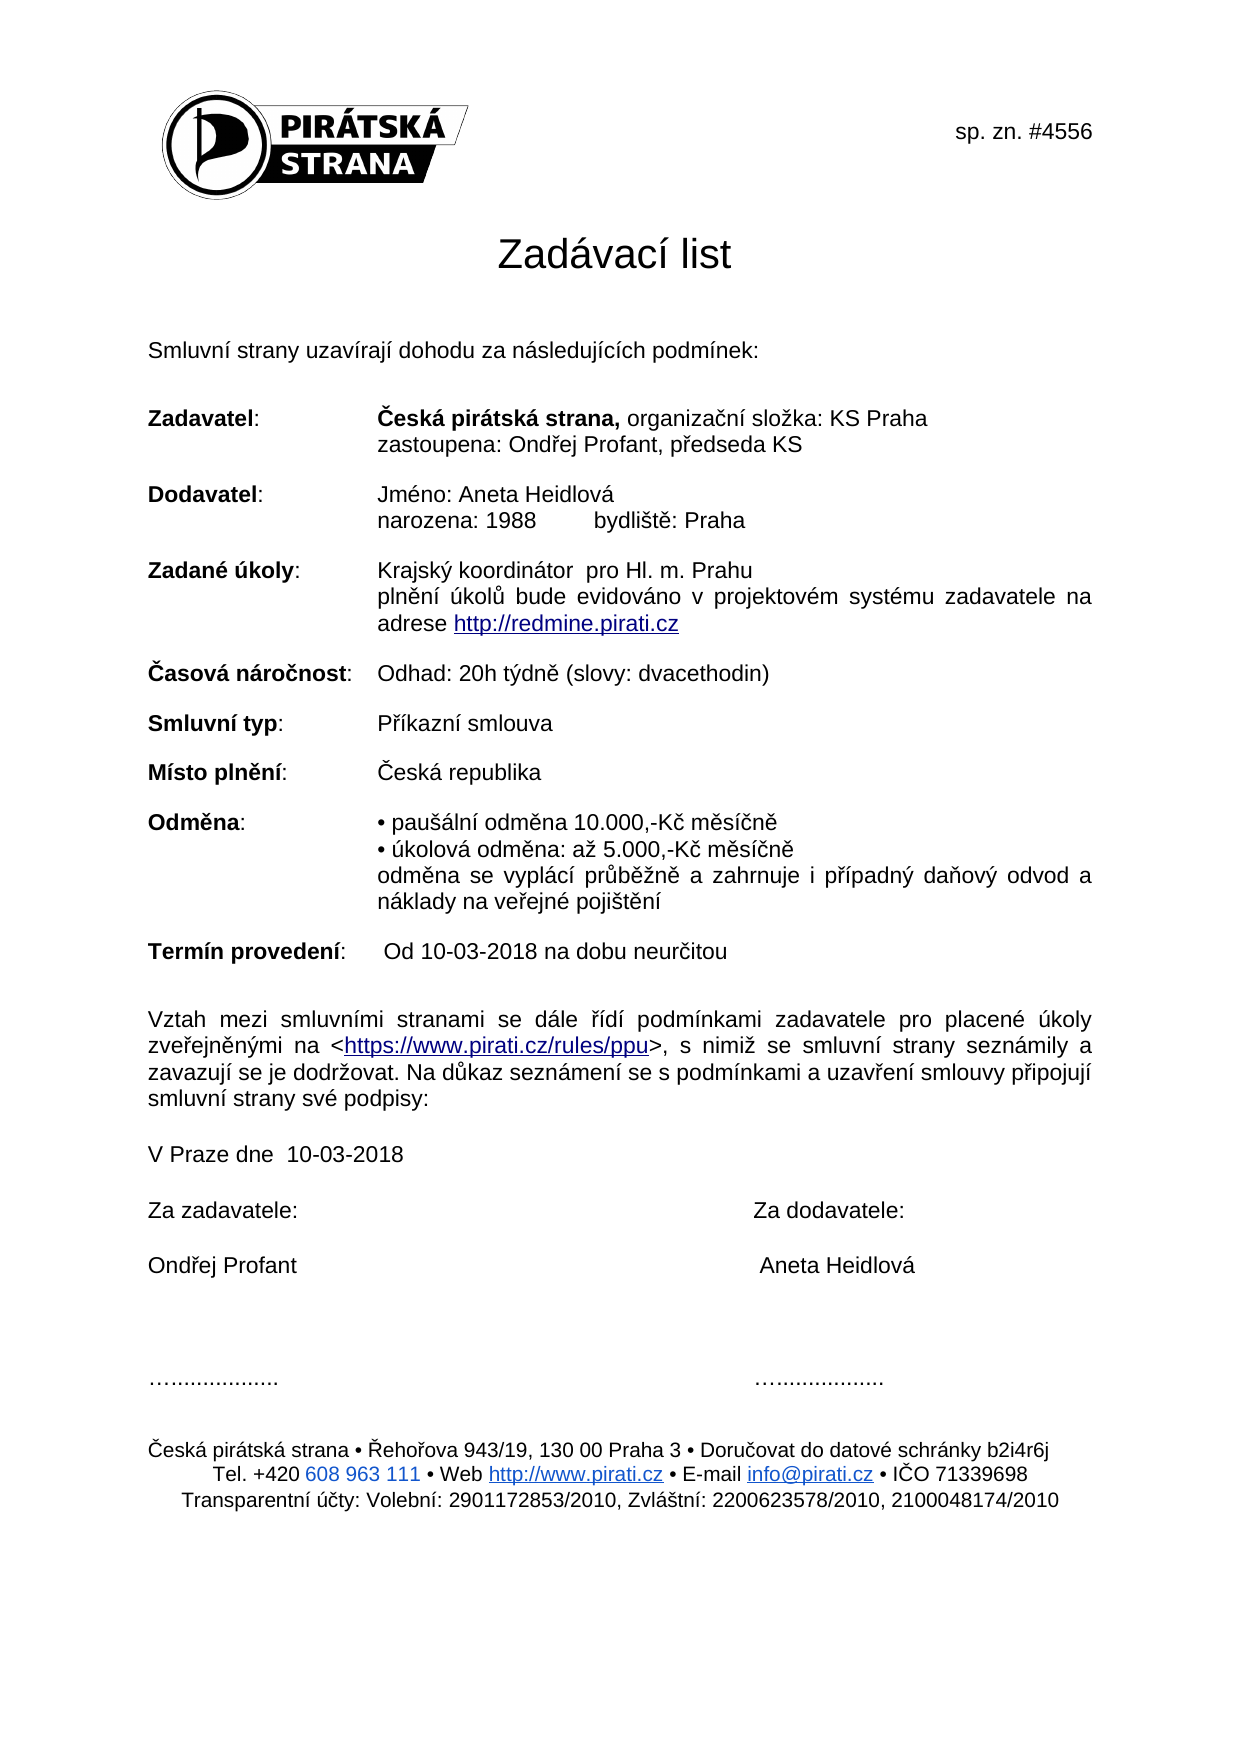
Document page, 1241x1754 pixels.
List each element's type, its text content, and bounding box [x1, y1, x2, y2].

table_cell Termín provedení: [148, 926, 377, 976]
table_cell Odměna: [148, 798, 377, 926]
picture [147, 75, 483, 214]
text Vztah mezi smluvními stranami se dále řídí podmínkami zadavatele pro placené úkoly zveřejněnými na <https://www.pirati.cz/rules/ppu>, s nimiž se smluvní strany seznámily a zavazují se je dodržovat. Na důkaz seznámení se s podmínkami a uzavření smlouvy připojují smluvní strany své podpisy: [148, 1006, 1093, 1111]
table_cell Příkazní smlouva [377, 698, 1093, 748]
text V Praze dne 10-03-2018 [148, 1141, 1093, 1167]
text sp. zn. #4556 [483, 118, 1093, 144]
subtitle Zadávací list [148, 230, 1093, 278]
text …................. …................. [148, 1364, 1093, 1390]
table_cell • paušální odměna 10.000,-Kč měsíčně • úkolová odměna: až 5.000,-Kč měsíčně odměna se vyplácí průběžně a zahrnuje i případný daňový odvod a náklady na veřejné pojištění [377, 798, 1093, 926]
table_cell Jméno: Aneta Heidlová narozena: 1988 bydliště: Praha [377, 469, 1093, 545]
text Smluvní strany uzavírají dohodu za následujících podmínek: [148, 337, 1093, 363]
table_header Česká pirátská strana, organizační složka: KS Praha zastoupena: Ondřej Profant, předseda KS [377, 393, 1093, 469]
table_cell Dodavatel: [148, 469, 377, 545]
table_cell Odhad: 20h týdně (slovy: dvacethodin) [377, 648, 1093, 698]
table_cell Od 10-03-2018 na dobu neurčitou [377, 926, 1093, 976]
table_cell Smluvní typ: [148, 698, 377, 748]
table_cell Česká republika [377, 748, 1093, 797]
text Ondřej Profant Aneta Heidlová [148, 1252, 1093, 1279]
table_cell Krajský koordinátor pro Hl. m. Prahu plnění úkolů bude evidováno v projektovém systému zadavatele na adrese http://redmine.pirati.cz [377, 545, 1093, 648]
table_cell Místo plnění: [148, 748, 377, 797]
table_cell Zadané úkoly: [148, 545, 377, 648]
table_cell Časová náročnost: [148, 648, 377, 698]
table_header Zadavatel: [148, 393, 377, 469]
text Za zadavatele: Za dodavatele: [148, 1197, 1093, 1223]
